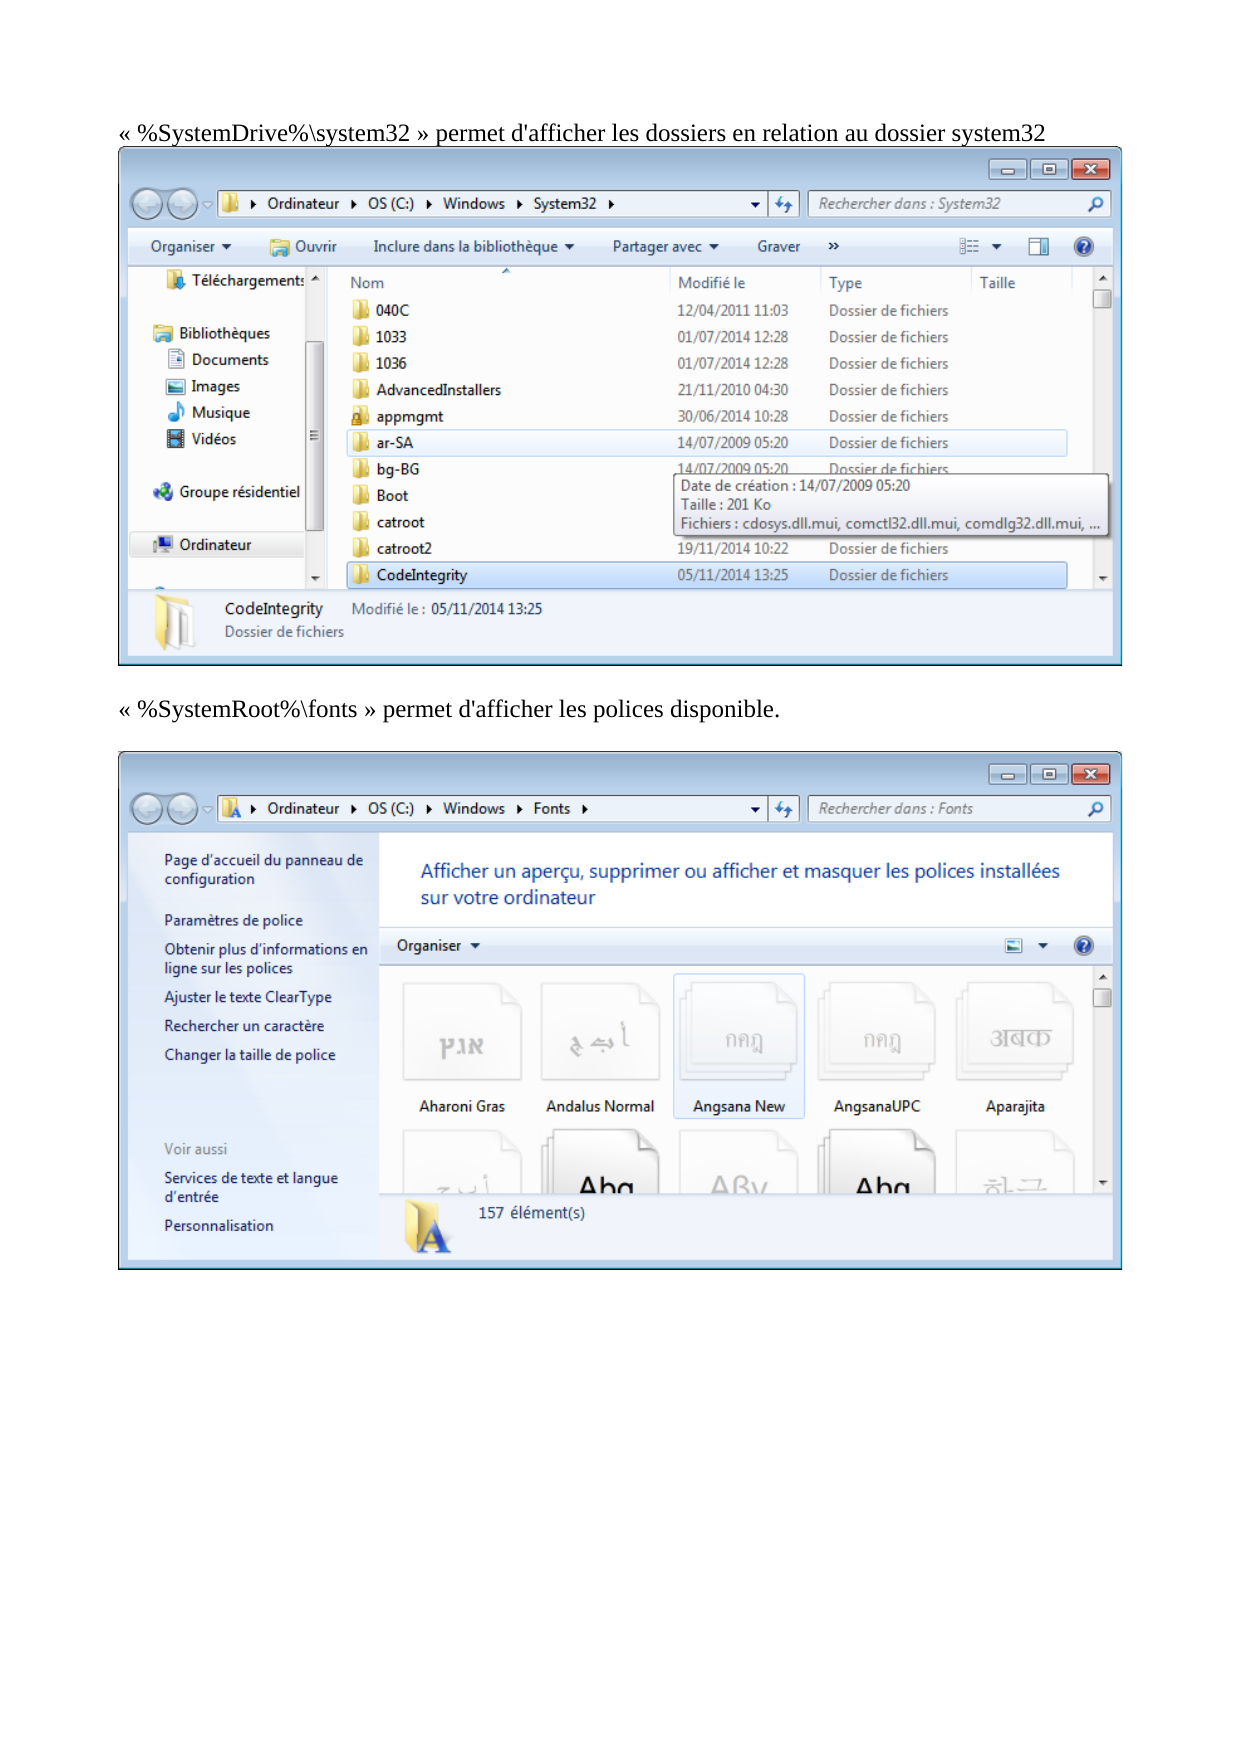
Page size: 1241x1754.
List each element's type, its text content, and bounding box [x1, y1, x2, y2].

picture [118, 146, 1123, 666]
text « %SystemRoot%\fonts » permet d'afficher les polices disponible. [118, 694, 1122, 723]
picture [118, 751, 1123, 1270]
text « %SystemDrive%\system32 » permet d'afficher les dossiers en relation au dossier system32 [118, 118, 1122, 146]
